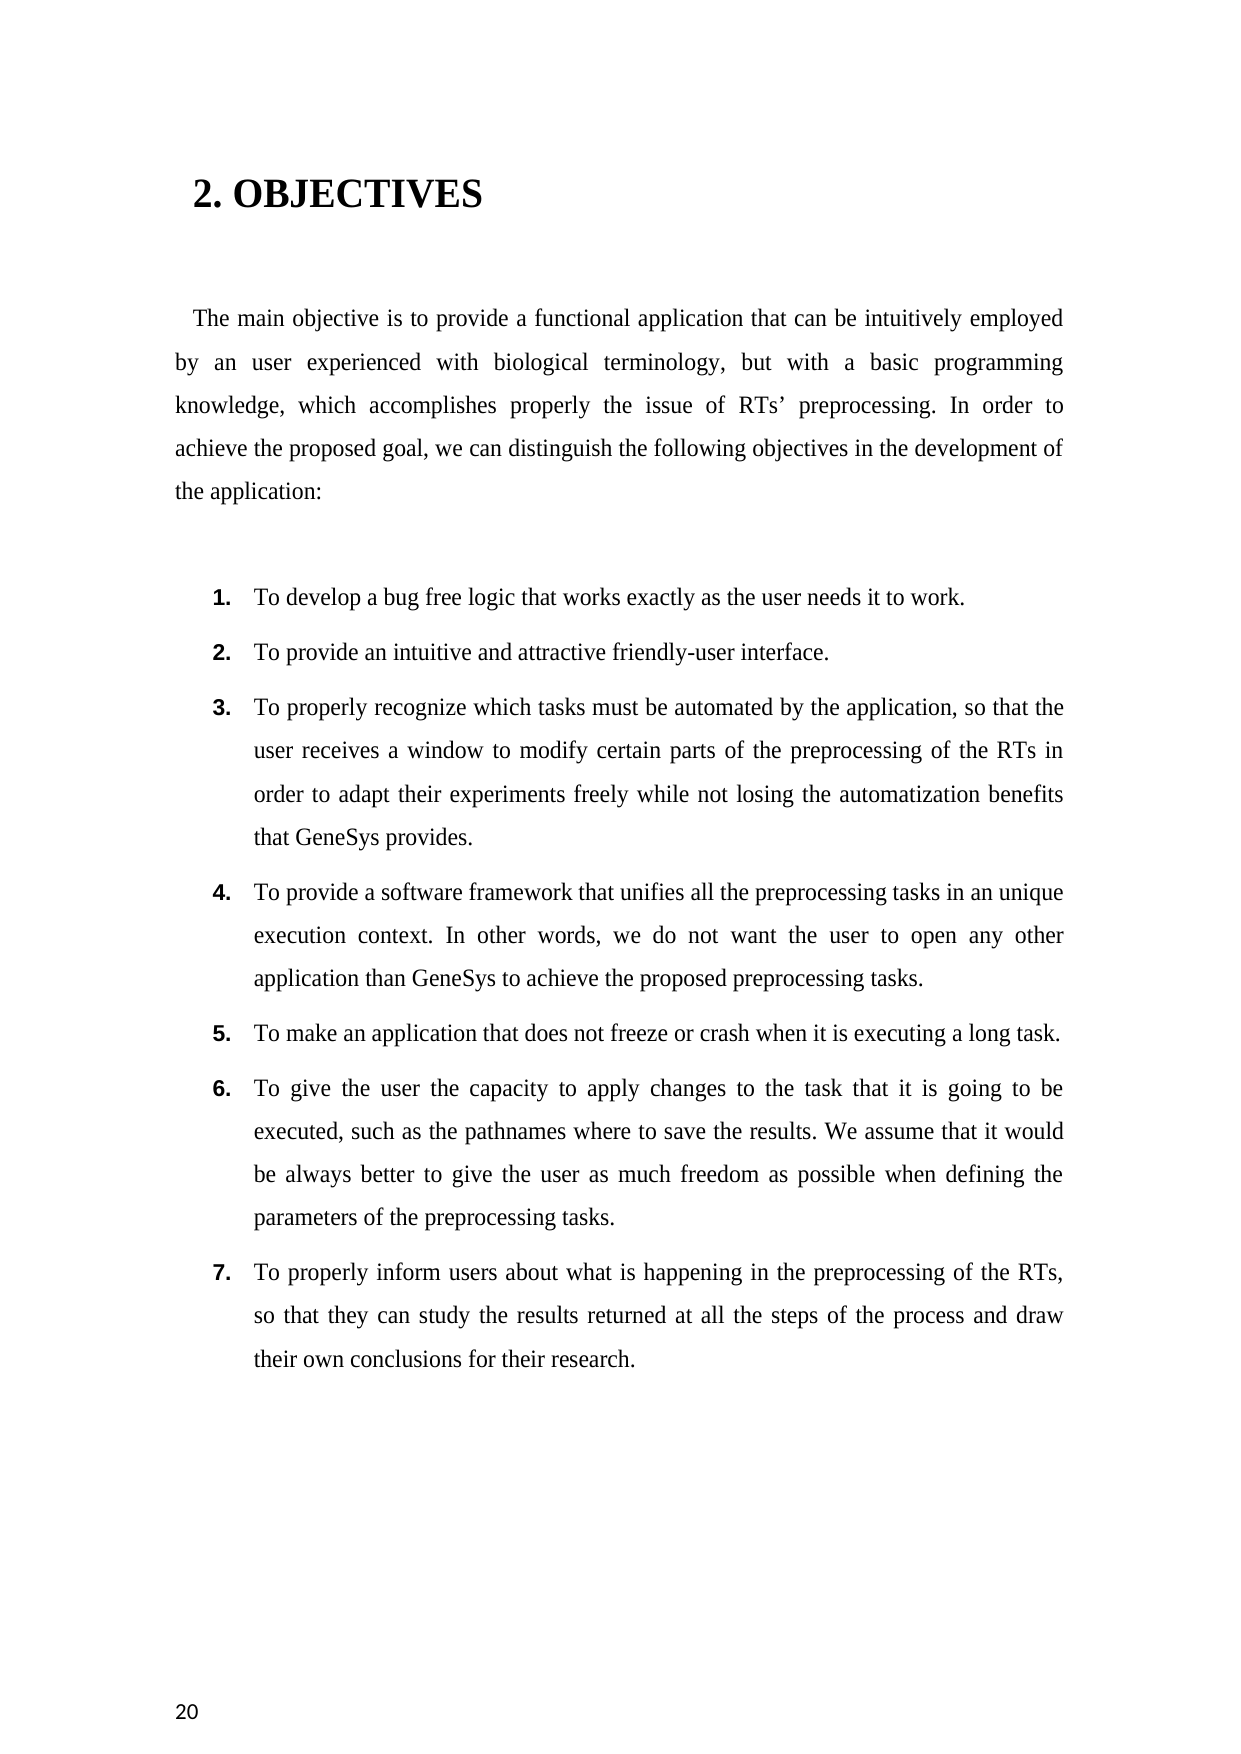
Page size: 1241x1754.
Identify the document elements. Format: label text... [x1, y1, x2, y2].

list To provide an intuitive and attractive friendly-user interface. [212, 637, 1065, 666]
list To develop a bug free logic that works exactly as the user needs it to work. [212, 582, 1065, 611]
list To properly recognize which tasks must be automated by the application, so that the user receives a window to modify certain parts of the preprocessing of the RTs in order to adapt their experiments freely while not losing the automatization benefits that GeneSys provides. [212, 692, 1065, 851]
list To properly inform users about what is happening in the preprocessing of the RTs, so that they can study the results returned at all the steps of the process and draw their own conclusions for their research. [212, 1257, 1065, 1372]
list To make an application that does not freeze or crash when it is executing a long task. [212, 1018, 1065, 1047]
list To give the user the capacity to apply changes to the task that it is going to be executed, such as the pathnames where to save the results. We assume that it would be always better to give the user as much freedom as possible when defining the parameters of the preprocessing tasks. [212, 1073, 1065, 1231]
text The main objective is to provide a functional application that can be intuitively employed by an user experienced with biological terminology, but with a basic programming knowledge, which accomplishes properly the issue of RTs’ preprocessing. In order to achieve the proposed goal, we can distinguish the following objectives in the development of the application: [175, 303, 1065, 505]
list To provide a software framework that unifies all the preprocessing tasks in an unique execution context. In other words, we do not want the user to open any other application than GeneSys to achieve the proposed preprocessing tasks. [212, 877, 1065, 992]
text 2. OBJECTIVES [175, 168, 1065, 216]
